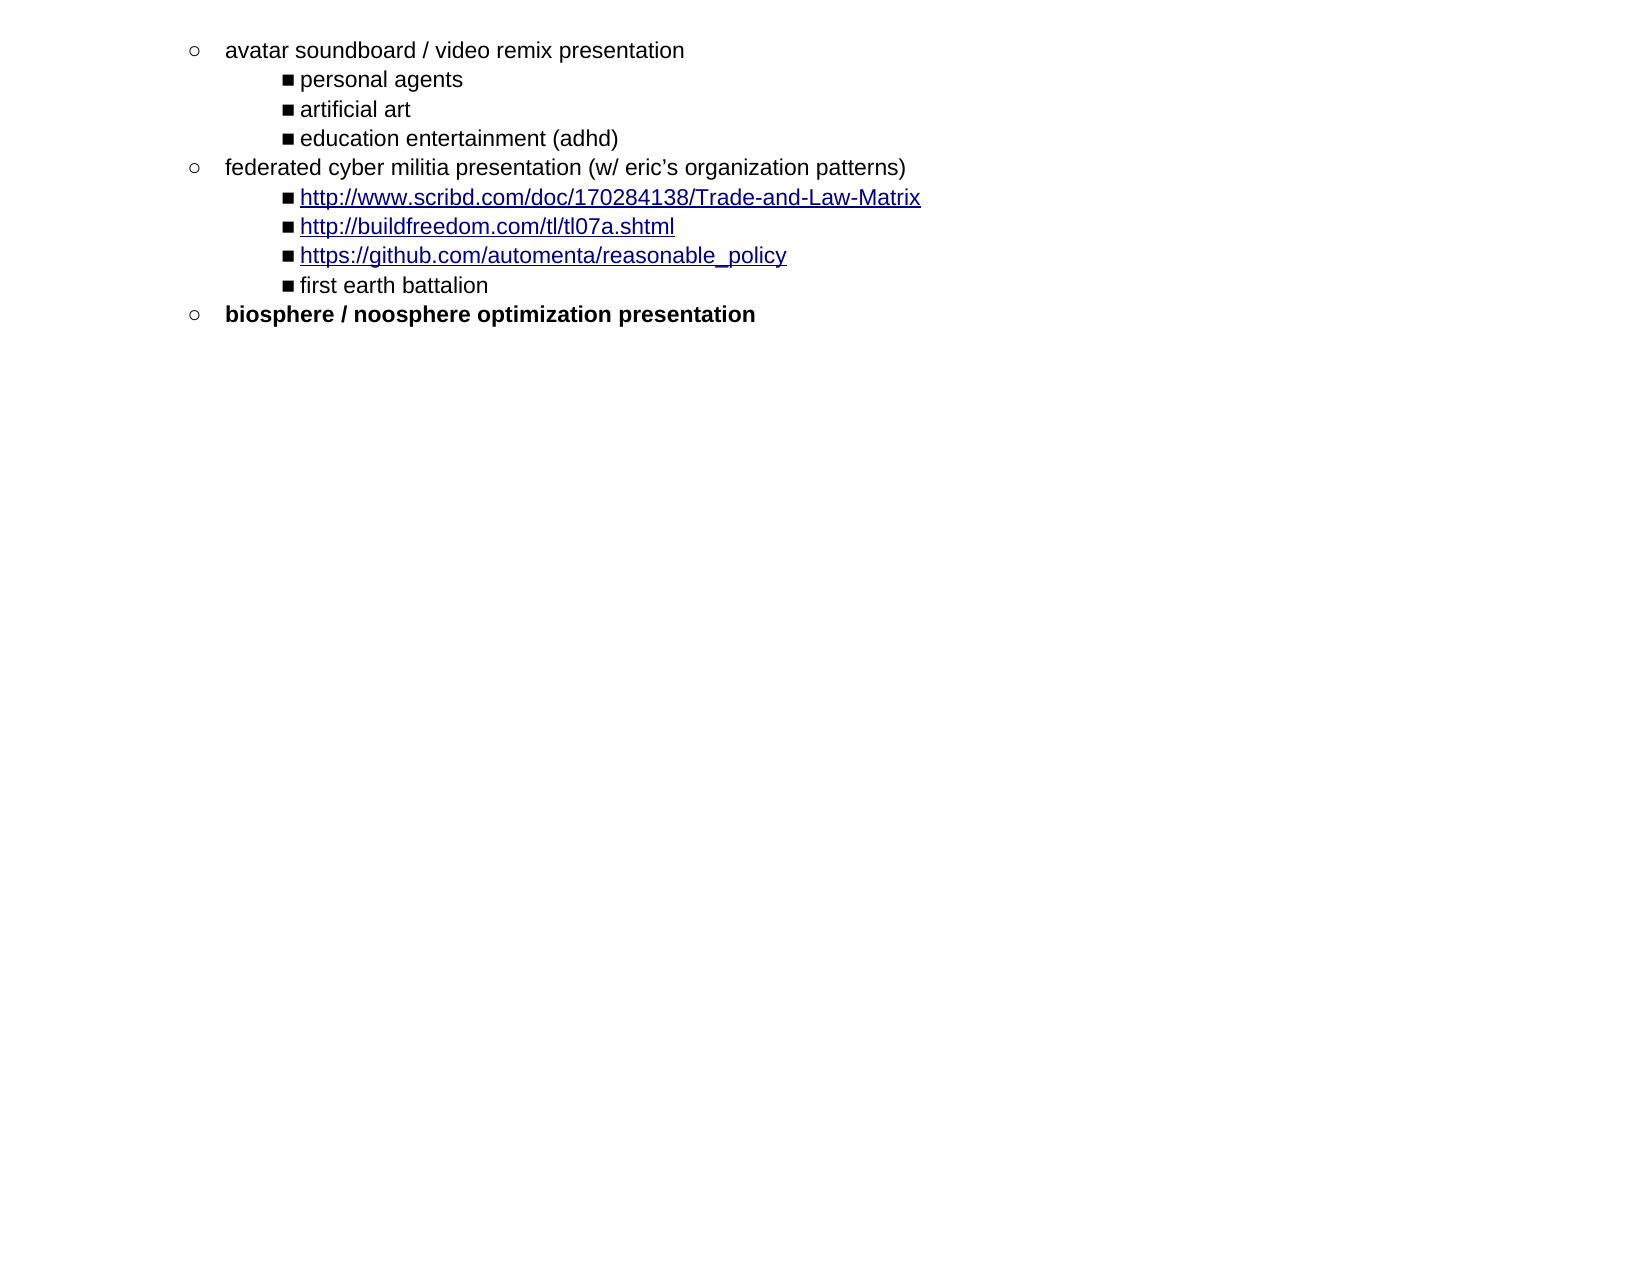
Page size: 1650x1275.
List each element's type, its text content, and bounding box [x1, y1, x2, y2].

list personal agents [281, 67, 1462, 92]
subtitle biosphere / noosphere optimization presentation [187, 302, 1462, 327]
list first earth battalion [281, 272, 1462, 298]
list http://buildfreedom.com/tl/tl07a.shtml [281, 214, 1462, 239]
list education entertainment (adhd) [281, 126, 1462, 151]
list artificial art [281, 96, 1462, 122]
list https://github.com/automenta/reasonable_policy [281, 243, 1462, 269]
list http://www.scribd.com/doc/170284138/Trade-and-Law-Matrix [281, 184, 1462, 210]
list federated cyber militia presentation (w/ eric’s organization patterns) [187, 155, 1462, 181]
list avatar soundboard / video remix presentation [187, 37, 1462, 63]
